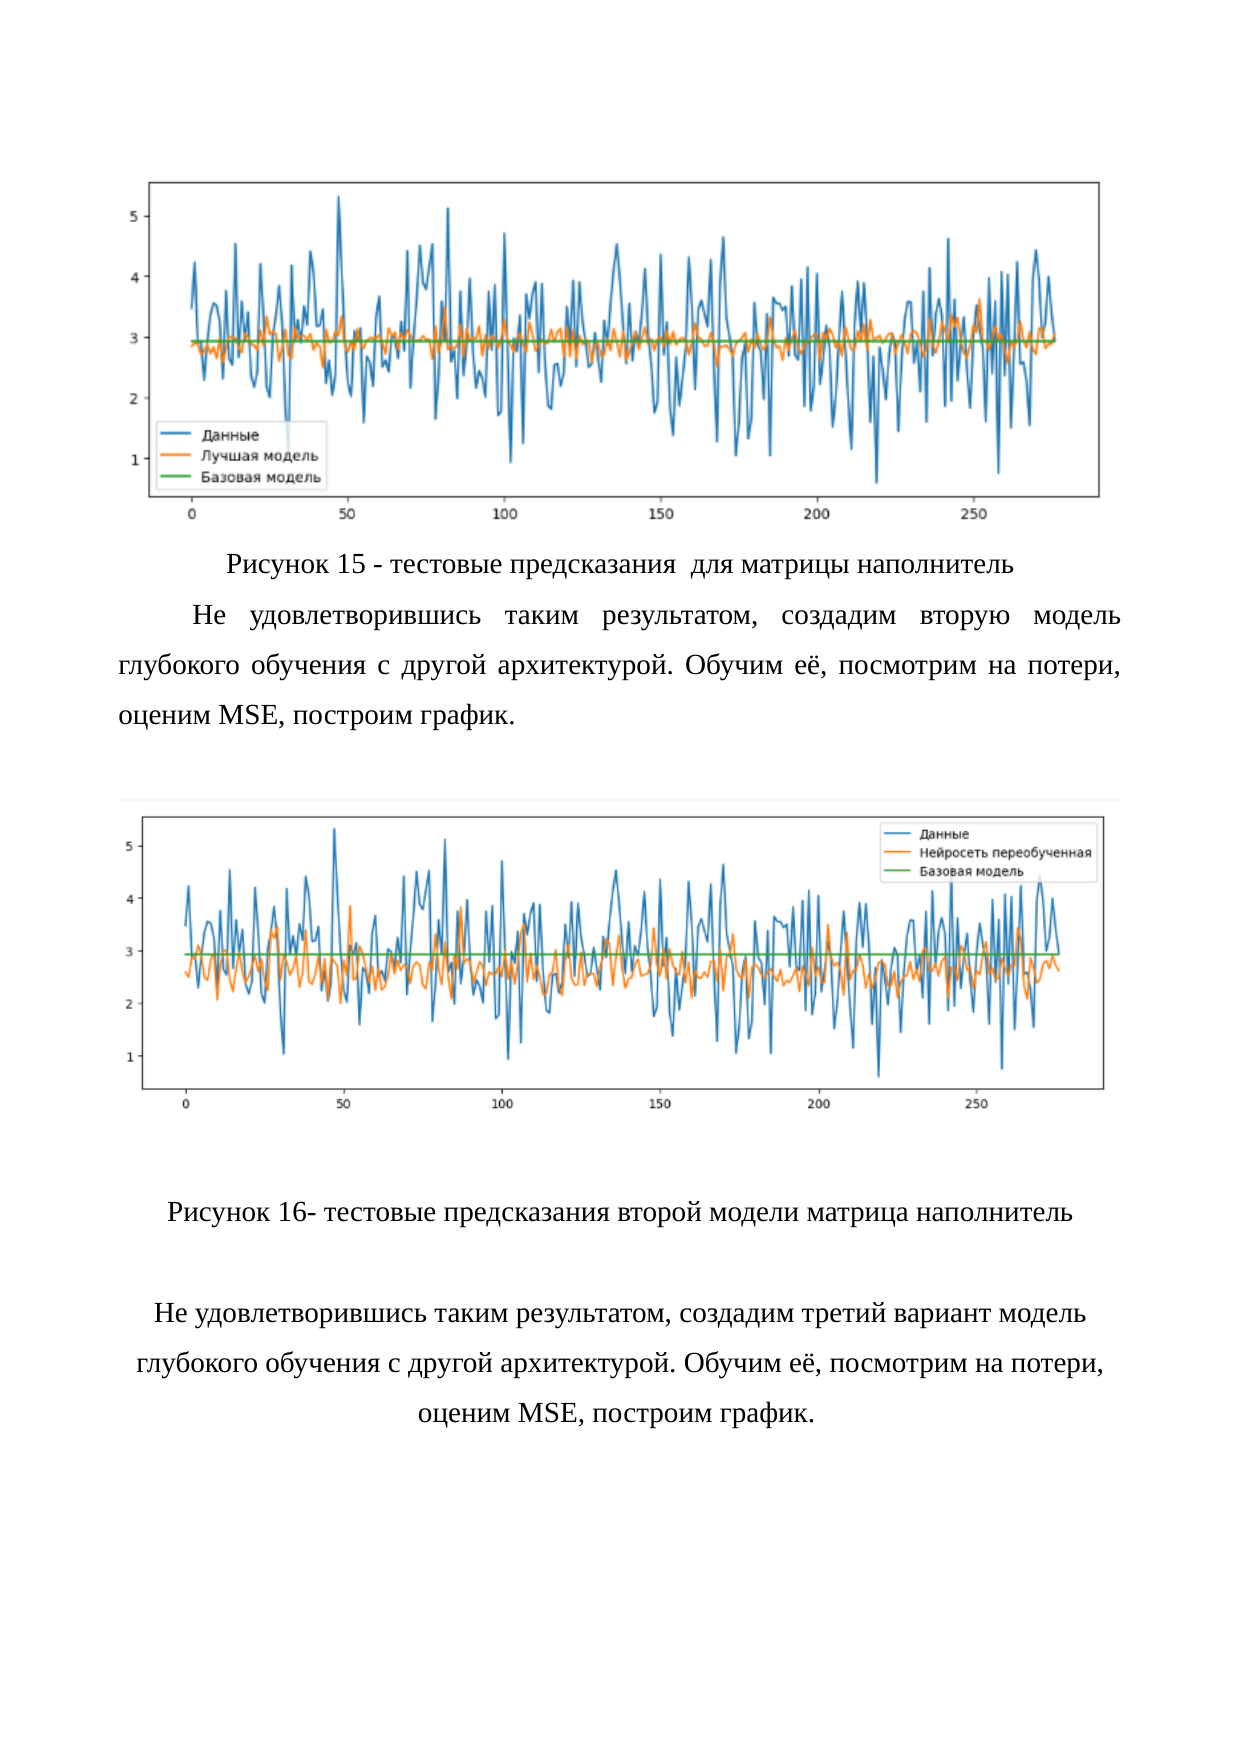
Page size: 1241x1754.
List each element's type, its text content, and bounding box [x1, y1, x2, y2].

text [118, 168, 1122, 173]
text Не удовлетворившись таким результатом, создадим третий вариант модель глубокого обучения с другой архитектурой. Обучим её, посмотрим на потери, оценим MSE, построим график. [118, 1295, 1122, 1429]
picture [118, 173, 1123, 530]
text Рисунок 15 - тестовые предсказания для матрицы наполнитель [118, 530, 1122, 580]
picture [118, 798, 1123, 1127]
text Не удовлетворившись таким результатом, создадим вторую модель глубокого обучения с другой архитектурой. Обучим её, посмотрим на потери, оценим MSE, построим график. [118, 597, 1122, 731]
text Рисунок 16- тестовые предсказания второй модели матрица наполнитель [118, 1194, 1122, 1228]
